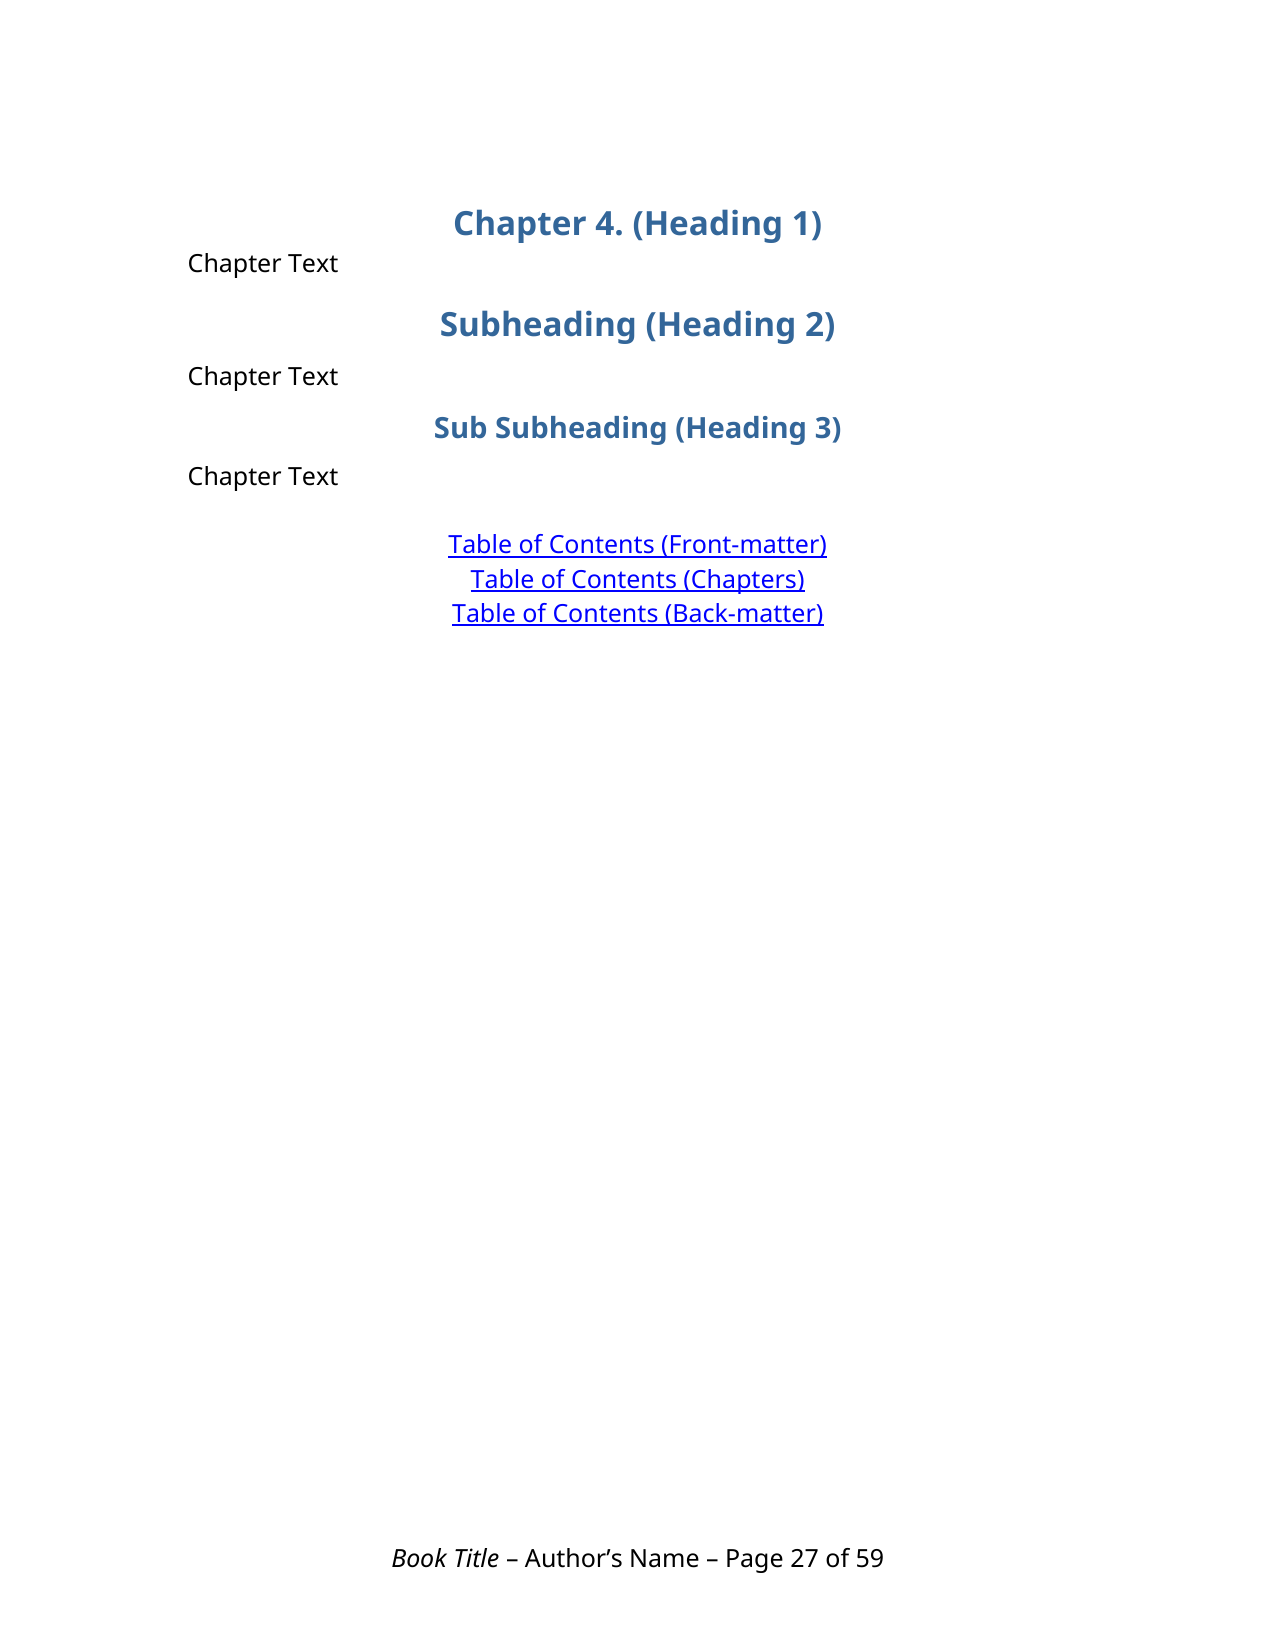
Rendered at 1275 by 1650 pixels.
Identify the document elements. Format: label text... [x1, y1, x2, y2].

text Chapter Text [187, 358, 1087, 392]
subtitle Subheading (Heading 2) [187, 300, 1087, 346]
subtitle Chapter 4. (Heading 1) [187, 200, 1087, 245]
text Chapter Text [187, 245, 1087, 279]
subtitle Sub Subheading (Heading 3) [187, 407, 1087, 447]
text Table of Contents (Front-matter) [187, 527, 1087, 561]
text Chapter Text [187, 459, 1087, 493]
text Table of Contents (Chapters) [187, 561, 1087, 595]
text Table of Contents (Back-matter) [187, 595, 1087, 629]
